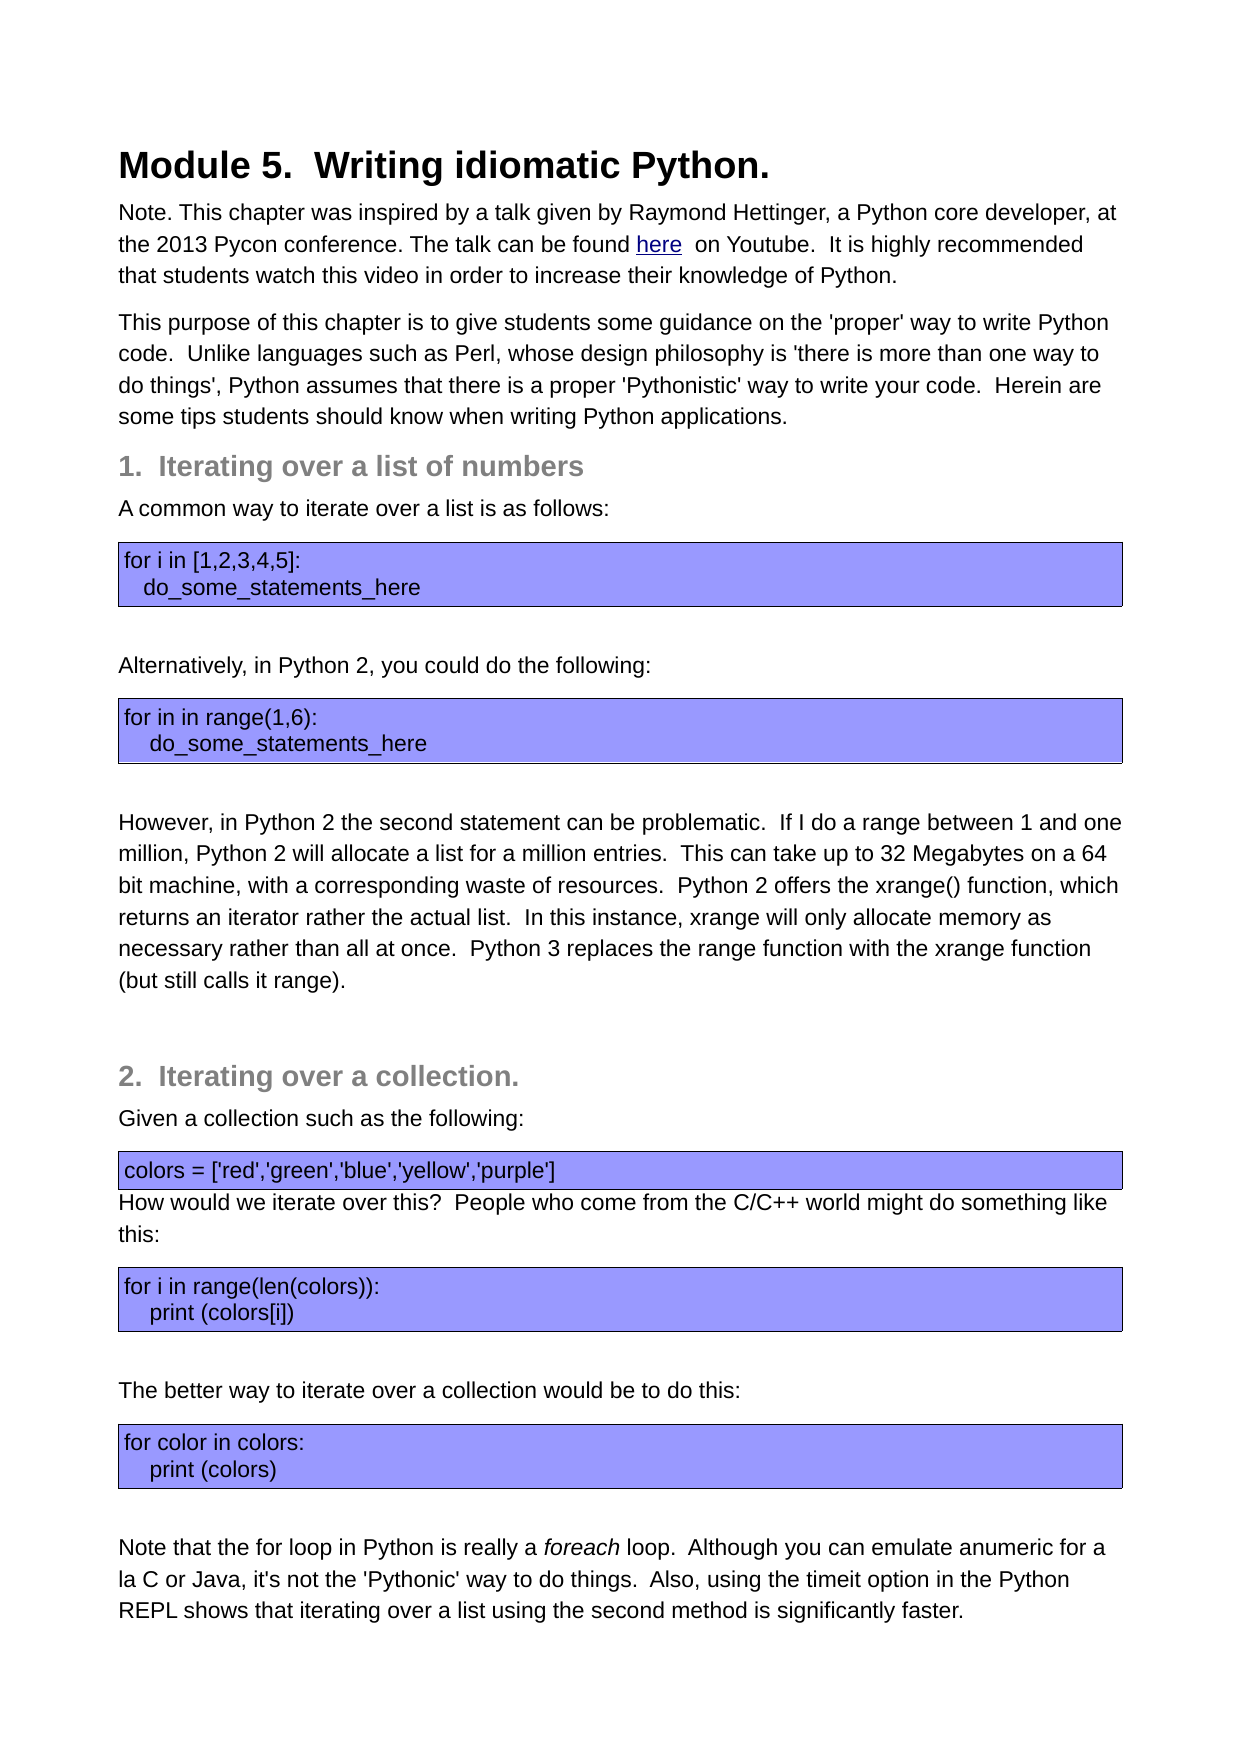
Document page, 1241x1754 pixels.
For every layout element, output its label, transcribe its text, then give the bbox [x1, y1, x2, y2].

table_header for i in [1,2,3,4,5]: do_some_statements_here [119, 543, 1122, 606]
text Note that the for loop in Python is really a foreach loop. Although you can emulate anumeric for a la C or Java, it's not the 'Pythonic' way to do things. Also, using the timeit option in the Python REPL shows that iterating over a list using the second method is significantly faster. [118, 1534, 1122, 1623]
text A common way to iterate over a list is as follows: [118, 495, 1122, 522]
text Given a collection such as the following: [118, 1105, 1122, 1131]
table_header colors = ['red','green','blue','yellow','purple'] [119, 1152, 1122, 1189]
text Note. This chapter was inspired by a talk given by Raymond Hettinger, a Python core developer, at the 2013 Pycon conference. The talk can be found here on Youtube. It is highly recommended that students watch this video in order to increase their knowledge of Python. [118, 199, 1122, 289]
subtitle 2. Iterating over a collection. [118, 1059, 1122, 1092]
subtitle Module 5. Writing idiomatic Python. [118, 143, 1122, 187]
text This purpose of this chapter is to give students some guidance on the 'proper' way to write Python code. Unlike languages such as Perl, whose design philosophy is 'there is more than one way to do things', Python assumes that there is a proper 'Pythonistic' way to write your code. Herein are some tips students should know when writing Python applications. [118, 308, 1122, 429]
table_header for in in range(1,6): do_some_statements_here [119, 699, 1122, 762]
table_header for color in colors: print (colors) [119, 1425, 1122, 1488]
table_header for i in range(len(colors)): print (colors[i]) [119, 1268, 1122, 1331]
text How would we iterate over this? People who come from the C/C++ world might do something like this: [118, 1190, 1122, 1247]
text The better way to iterate over a collection would be to do this: [118, 1377, 1122, 1404]
text However, in Python 2 the second statement can be problematic. If I do a range between 1 and one million, Python 2 will allocate a list for a million entries. This can take up to 32 Megabytes on a 64 bit machine, with a corresponding waste of resources. Python 2 offers the xrange() function, which returns an iterator rather the actual list. In this instance, xrange will only allocate memory as necessary rather than all at once. Python 3 replaces the range function with the xrange function (but still calls it range). [118, 809, 1122, 993]
subtitle 1. Iterating over a list of numbers [118, 449, 1122, 483]
text Alternatively, in Python 2, you could do the following: [118, 652, 1122, 678]
